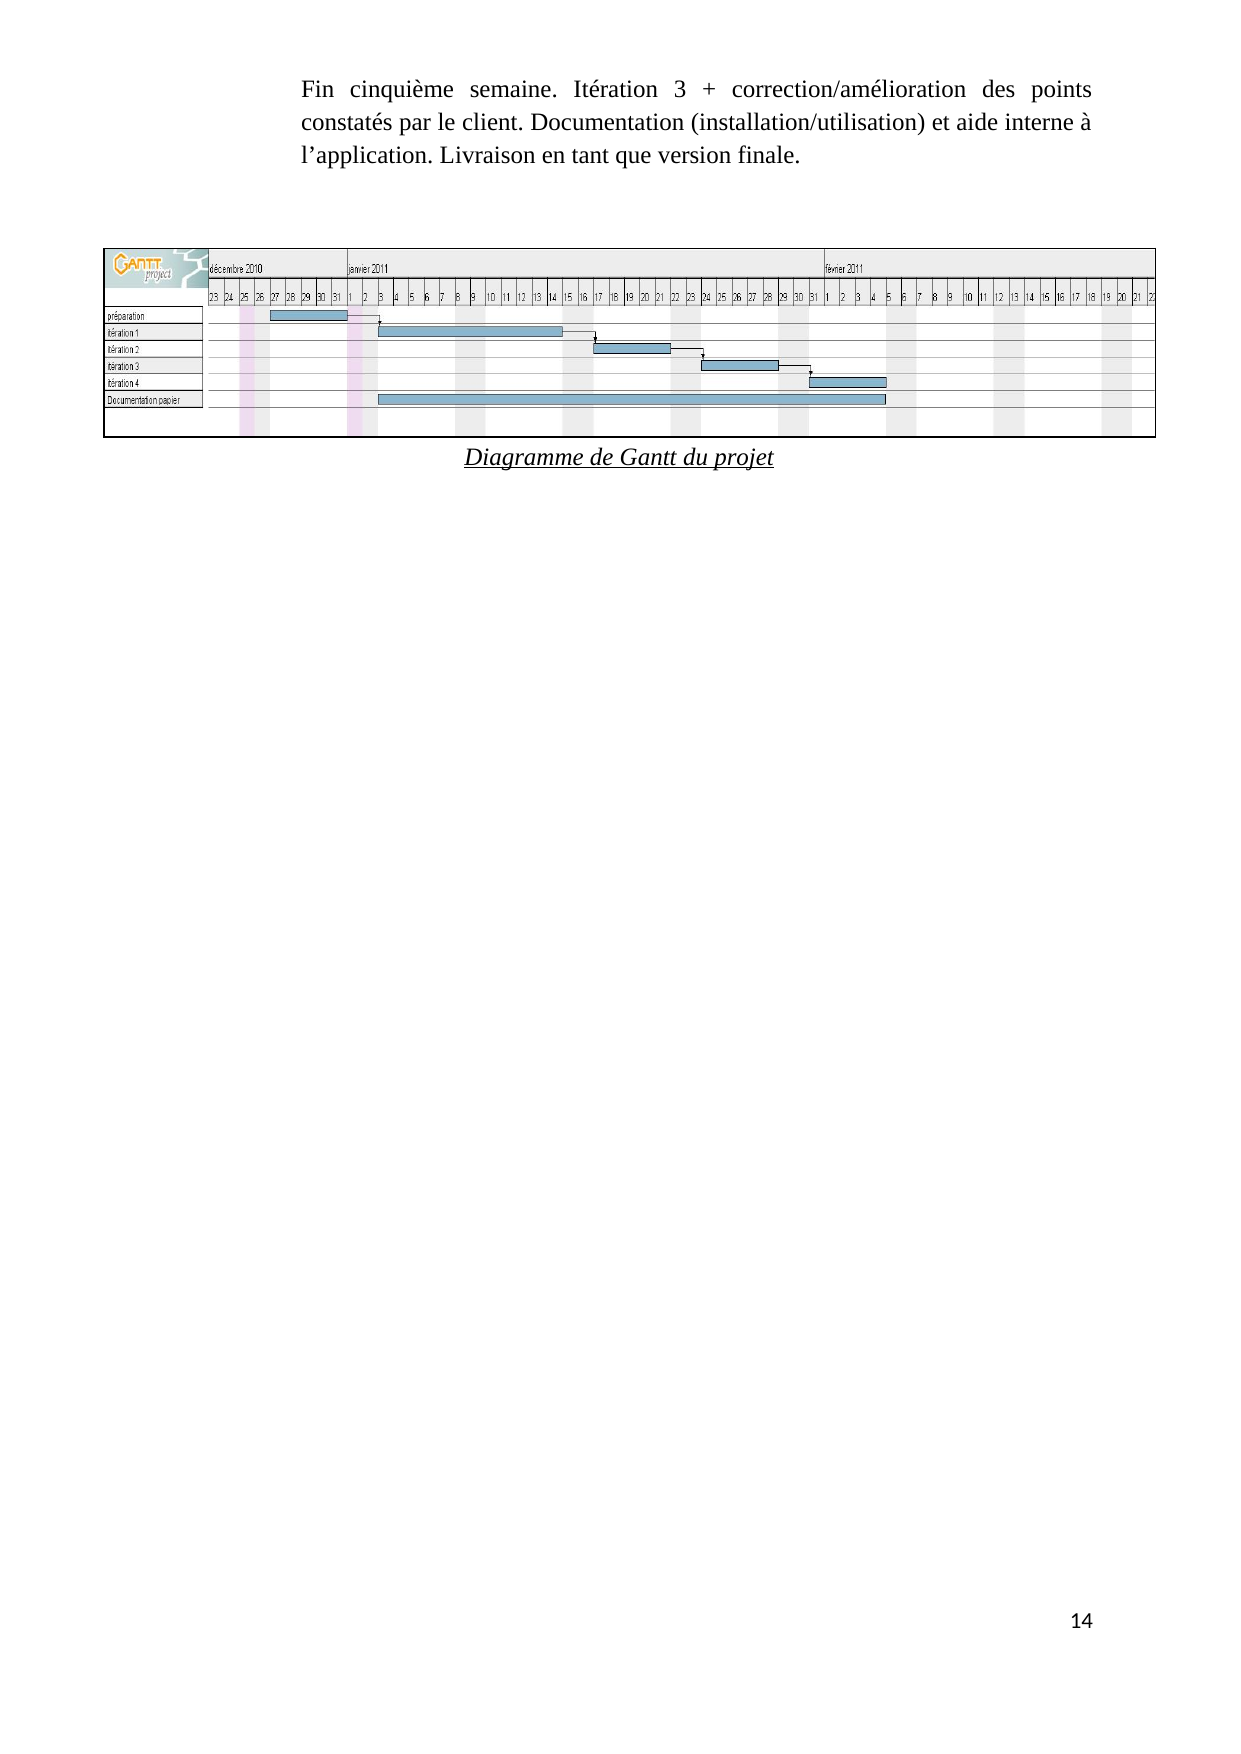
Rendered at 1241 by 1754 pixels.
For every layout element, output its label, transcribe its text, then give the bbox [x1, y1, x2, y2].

list Diagramme de Gantt du projet [103, 438, 1093, 471]
list Fin cinquième semaine. Itération 3 + correction/amélioration des points constatés par le client. Documentation (installation/utilisation) et aide interne à l’application. Livraison en tant que version finale. [301, 74, 1093, 168]
